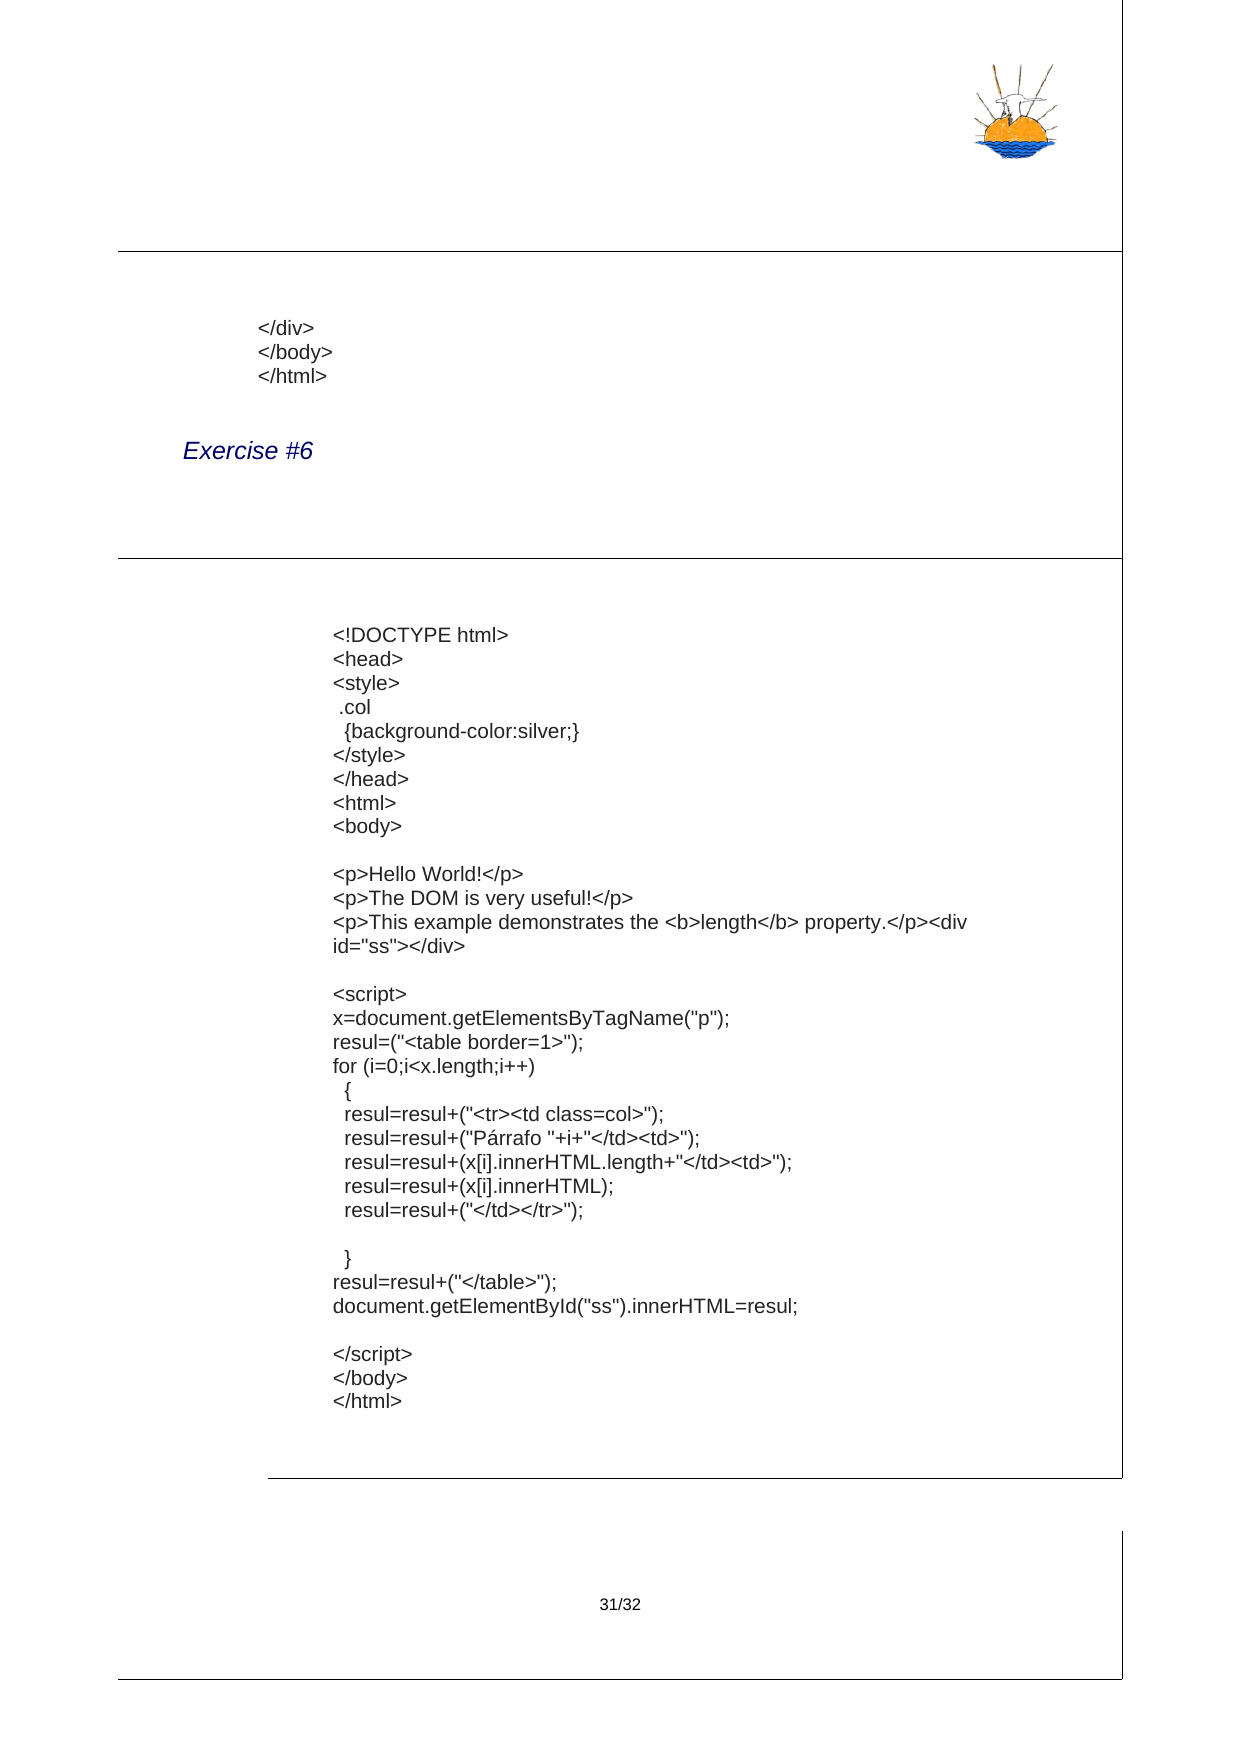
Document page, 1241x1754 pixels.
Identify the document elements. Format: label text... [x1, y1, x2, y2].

text </body> [118, 340, 1122, 364]
text </html> [118, 364, 1122, 388]
text </div> [118, 252, 1122, 340]
text </body> [268, 1365, 1122, 1389]
text </html> [268, 1389, 1122, 1478]
text } [268, 1246, 1122, 1269]
text { [268, 1078, 1122, 1102]
text resul=resul+("Párrafo "+i+"</td><td>"); [268, 1126, 1122, 1150]
text <p>Hello World!</p> [268, 862, 1122, 886]
text {background-color:silver;} [268, 718, 1122, 742]
text </style> [268, 742, 1122, 766]
text <script> [268, 982, 1122, 1006]
text document.getElementById("ss").innerHTML=resul; [268, 1293, 1122, 1317]
text resul=resul+("</table>"); [268, 1269, 1122, 1293]
text <head> [268, 647, 1122, 671]
text x=document.getElementsByTagName("p"); [268, 1006, 1122, 1030]
text .col [268, 694, 1122, 718]
text <p>The DOM is very useful!</p> [268, 886, 1122, 910]
text <body> [268, 814, 1122, 838]
text <style> [268, 671, 1122, 694]
text <!DOCTYPE html> [268, 558, 1122, 647]
text Exercise #6 [118, 436, 1122, 465]
text <p>This example demonstrates the <b>length</b> property.</p><div id="ss"></div> [268, 910, 1122, 958]
text resul=resul+(x[i].innerHTML); [268, 1174, 1122, 1198]
text </head> [268, 766, 1122, 790]
text resul=resul+(x[i].innerHTML.length+"</td><td>"); [268, 1150, 1122, 1174]
text resul=resul+("<tr><td class=col>"); [268, 1102, 1122, 1126]
text </script> [268, 1341, 1122, 1365]
text resul=("<table border=1>"); [268, 1030, 1122, 1054]
text <html> [268, 790, 1122, 814]
text resul=resul+("</td></tr>"); [268, 1198, 1122, 1222]
text for (i=0;i<x.length;i++) [268, 1054, 1122, 1078]
